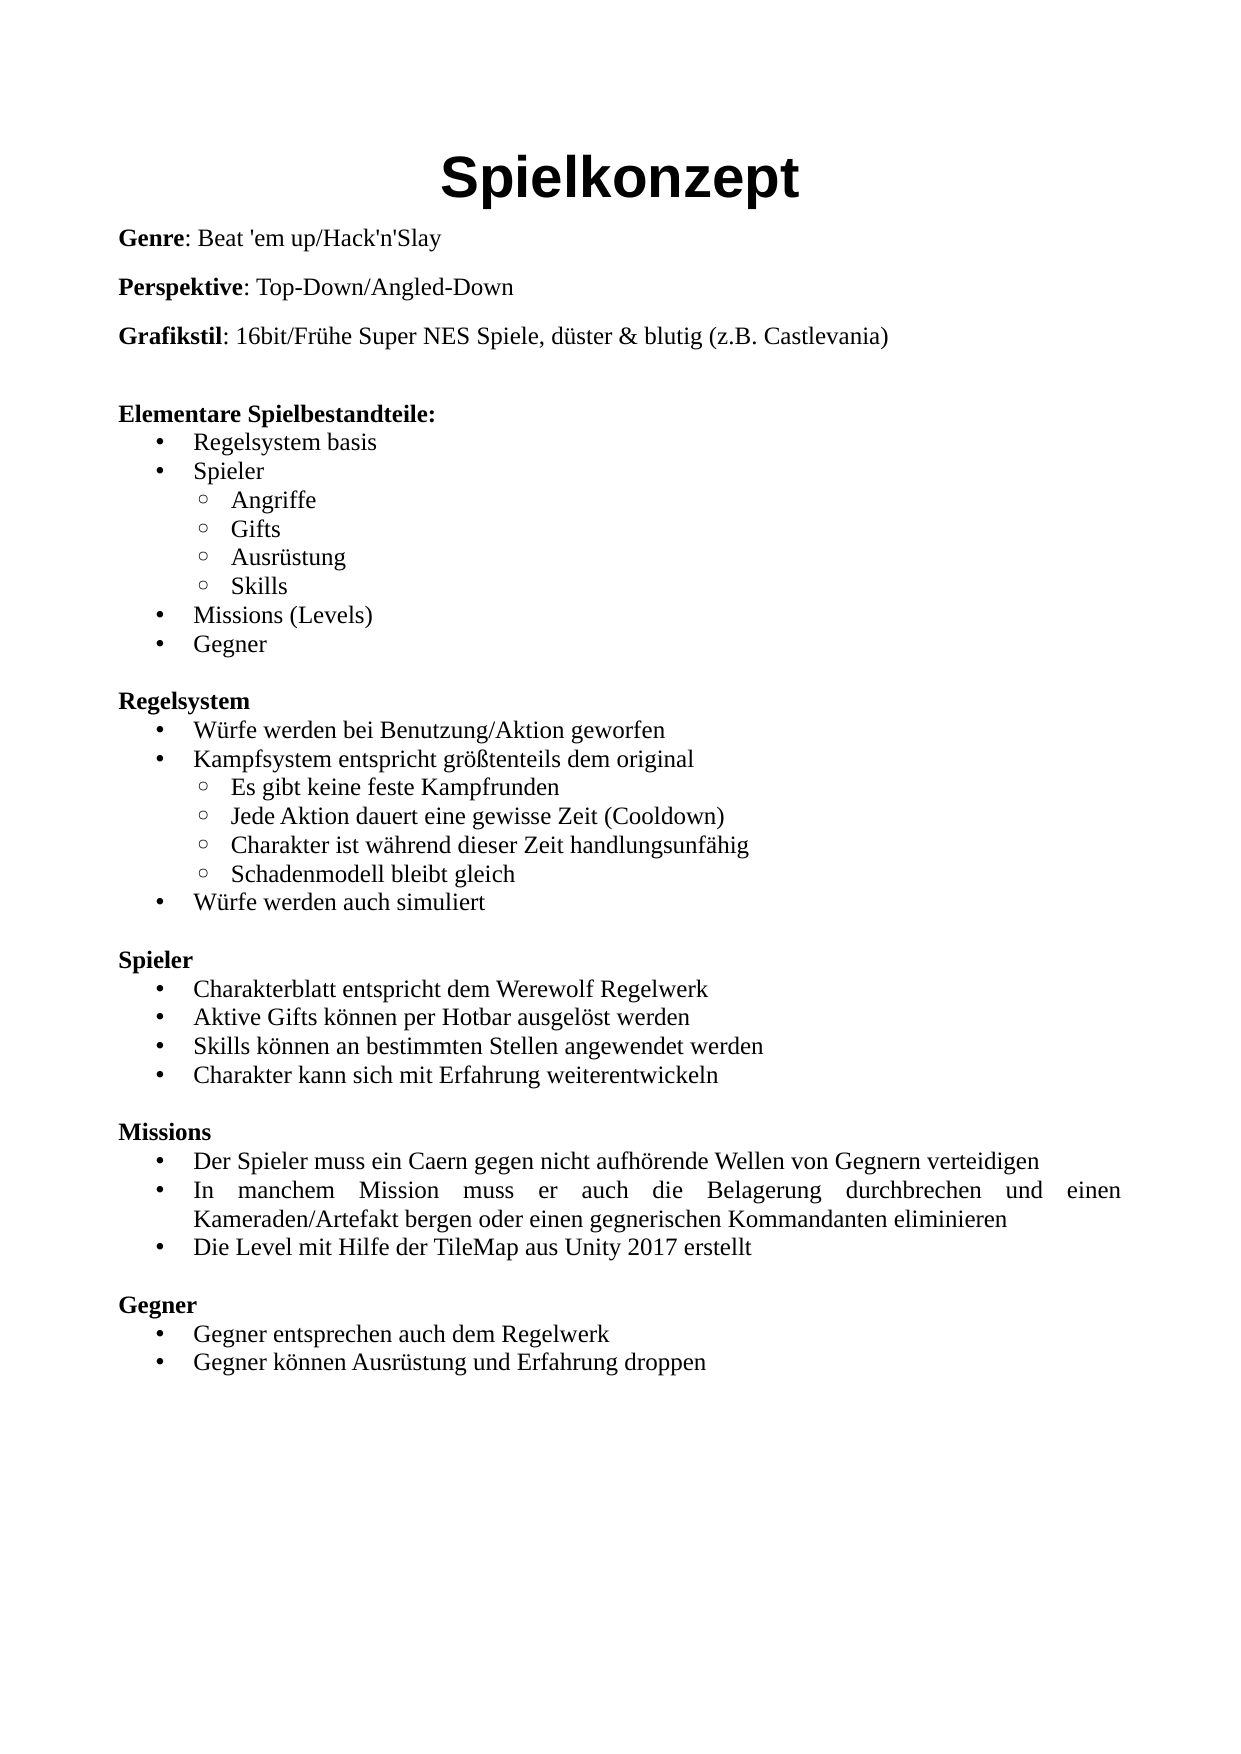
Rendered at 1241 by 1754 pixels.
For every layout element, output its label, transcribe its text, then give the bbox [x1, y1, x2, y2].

list Kampfsystem entspricht größtenteils dem original [156, 744, 1122, 772]
list Regelsystem basis [156, 427, 1122, 456]
list Gifts [193, 514, 1122, 542]
list Jede Aktion dauert eine gewisse Zeit (Cooldown) [193, 801, 1122, 830]
list Gegner können Ausrüstung und Erfahrung droppen [156, 1347, 1122, 1376]
list Charakterblatt entspricht dem Werewolf Regelwerk [156, 974, 1122, 1002]
list Es gibt keine feste Kampfrunden [193, 772, 1122, 801]
text Regelsystem [118, 686, 1122, 715]
text Spieler [118, 945, 1122, 974]
list Charakter ist während dieser Zeit handlungsunfähig [193, 830, 1122, 859]
list Ausrüstung [193, 542, 1122, 571]
text Missions [118, 1117, 1122, 1146]
list Skills [193, 571, 1122, 600]
list Die Level mit Hilfe der TileMap aus Unity 2017 erstellt [156, 1232, 1122, 1261]
title Spielkonzept [118, 143, 1122, 210]
text Gegner [118, 1290, 1122, 1319]
list Der Spieler muss ein Caern gegen nicht aufhörende Wellen von Gegnern verteidigen [156, 1146, 1122, 1175]
text Genre: Beat 'em up/Hack'n'Slay [118, 223, 1122, 251]
list Würfe werden bei Benutzung/Aktion geworfen [156, 715, 1122, 744]
list Aktive Gifts können per Hotbar ausgelöst werden [156, 1002, 1122, 1031]
text Grafikstil: 16bit/Frühe Super NES Spiele, düster & blutig (z.B. Castlevania) [118, 321, 1122, 349]
list In manchem Mission muss er auch die Belagerung durchbrechen und einen Kameraden/Artefakt bergen oder einen gegnerischen Kommandanten eliminieren [156, 1175, 1122, 1232]
list Spieler [156, 456, 1122, 485]
list Würfe werden auch simuliert [156, 887, 1122, 916]
list Gegner entsprechen auch dem Regelwerk [156, 1319, 1122, 1347]
list Charakter kann sich mit Erfahrung weiterentwickeln [156, 1060, 1122, 1089]
text Elementare Spielbestandteile: [118, 399, 1122, 427]
list Missions (Levels) [156, 600, 1122, 629]
text Perspektive: Top-Down/Angled-Down [118, 272, 1122, 301]
list Skills können an bestimmten Stellen angewendet werden [156, 1031, 1122, 1060]
list Angriffe [193, 485, 1122, 514]
list Schadenmodell bleibt gleich [193, 859, 1122, 887]
list Gegner [156, 629, 1122, 657]
